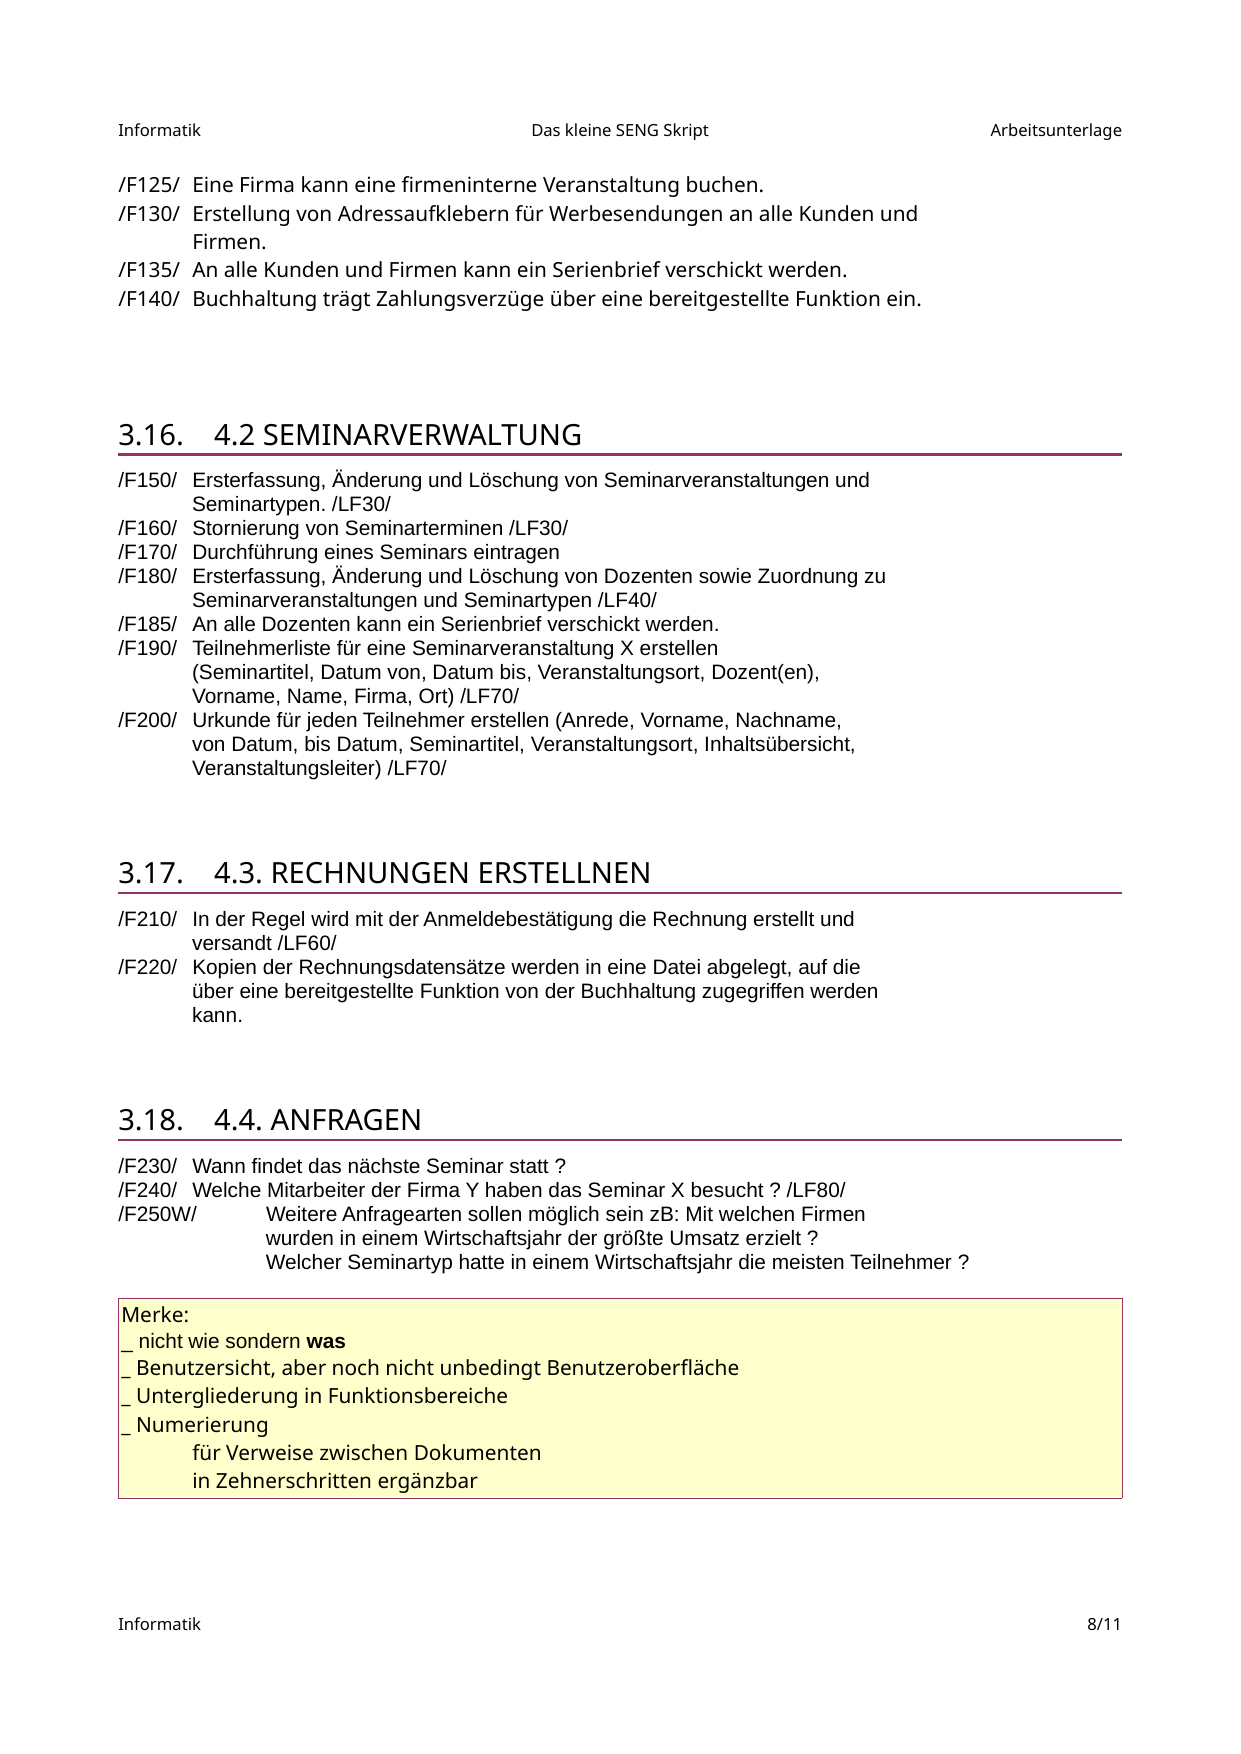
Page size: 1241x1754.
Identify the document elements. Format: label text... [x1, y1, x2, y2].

text wurden in einem Wirtschaftsjahr der größte Umsatz erzielt ? [192, 1226, 1122, 1249]
text Seminartypen. /LF30/ [118, 492, 1122, 516]
text über eine bereitgestellte Funktion von der Buchhaltung zugegriffen werden [118, 979, 1122, 1003]
text /F210/ In der Regel wird mit der Anmeldebestätigung die Rechnung erstellt und [118, 907, 1122, 931]
subtitle 4.4. ANFRAGEN [118, 1099, 1122, 1139]
text Merke: [119, 1299, 1122, 1326]
text /F180/ Ersterfassung, Änderung und Löschung von Dozenten sowie Zuordnung zu [118, 564, 1122, 588]
text versandt /LF60/ [118, 931, 1122, 955]
text (Seminartitel, Datum von, Datum bis, Veranstaltungsort, Dozent(en), [118, 660, 1122, 684]
text kann. [118, 1003, 1122, 1027]
text Vorname, Name, Firma, Ort) /LF70/ [118, 684, 1122, 708]
text Firmen. [118, 227, 1122, 256]
text Welcher Seminartyp hatte in einem Wirtschaftsjahr die meisten Teilnehmer ? [266, 1249, 1122, 1273]
subtitle 4.3. RECHNUNGEN ERSTELLNEN [118, 852, 1122, 892]
text /F220/ Kopien der Rechnungsdatensätze werden in eine Datei abgelegt, auf die [118, 955, 1122, 979]
text /F150/ Ersterfassung, Änderung und Löschung von Seminarveranstaltungen und [118, 468, 1122, 492]
text /F140/ Buchhaltung trägt Zahlungsverzüge über eine bereitgestellte Funktion ein. [118, 284, 1122, 312]
text /F160/ Stornierung von Seminarterminen /LF30/ [118, 516, 1122, 540]
text /F200/ Urkunde für jeden Teilnehmer erstellen (Anrede, Vorname, Nachname, [118, 708, 1122, 732]
text _ Numerierung [119, 1407, 1122, 1435]
subtitle 4.2 SEMINARVERWALTUNG [118, 414, 1122, 453]
text /F135/ An alle Kunden und Firmen kann ein Serienbrief verschickt werden. [118, 256, 1122, 284]
text /F170/ Durchführung eines Seminars eintragen [118, 540, 1122, 564]
text Veranstaltungsleiter) /LF70/ [118, 756, 1122, 779]
text _ nicht wie sondern was [119, 1326, 1122, 1350]
text /F190/ Teilnehmerliste für eine Seminarveranstaltung X erstellen [118, 636, 1122, 660]
text Seminarveranstaltungen und Seminartypen /LF40/ [118, 588, 1122, 612]
text von Datum, bis Datum, Seminartitel, Veranstaltungsort, Inhaltsübersicht, [118, 732, 1122, 756]
text /F125/ Eine Firma kann eine firmeninterne Veranstaltung buchen. [118, 170, 1122, 199]
text für Verweise zwischen Dokumenten [119, 1435, 1122, 1464]
text in Zehnerschritten ergänzbar [119, 1464, 1122, 1498]
text /F240/ Welche Mitarbeiter der Firma Y haben das Seminar X besucht ? /LF80/ [118, 1178, 1122, 1202]
text _ Benutzersicht, aber noch nicht unbedingt Benutzeroberfläche [119, 1350, 1122, 1378]
text /F185/ An alle Dozenten kann ein Serienbrief verschickt werden. [118, 612, 1122, 636]
text _ Untergliederung in Funktionsbereiche [119, 1378, 1122, 1407]
text /F230/ Wann findet das nächste Seminar statt ? [118, 1154, 1122, 1178]
text /F250W/ Weitere Anfragearten sollen möglich sein zB: Mit welchen Firmen [118, 1202, 1122, 1226]
text /F130/ Erstellung von Adressaufklebern für Werbesendungen an alle Kunden und [118, 199, 1122, 227]
